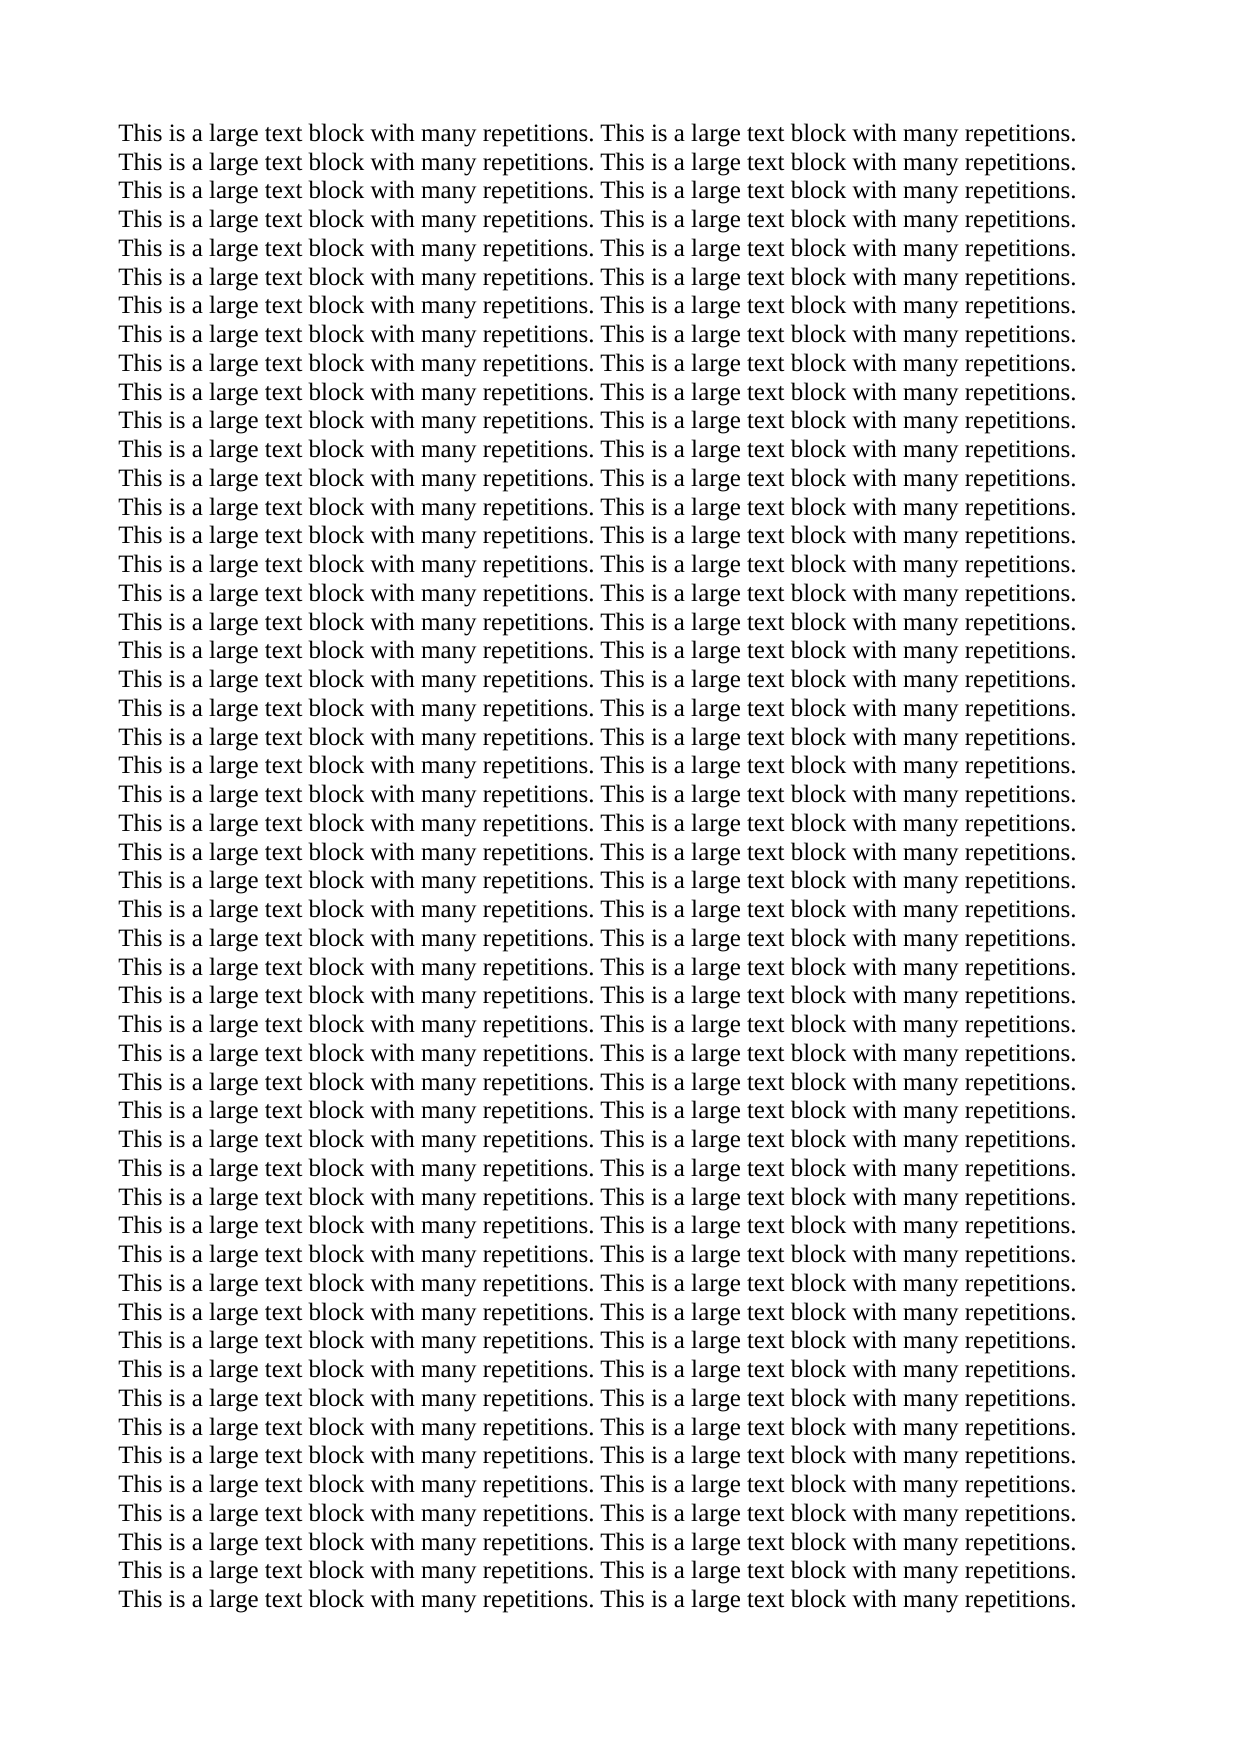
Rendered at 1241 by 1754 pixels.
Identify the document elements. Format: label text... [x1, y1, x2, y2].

text This is a large text block with many repetitions. This is a large text block with many repetitions. This is a large text block with many repetitions. This is a large text block with many repetitions. This is a large text block with many repetitions. This is a large text block with many repetitions. This is a large text block with many repetitions. This is a large text block with many repetitions. This is a large text block with many repetitions. This is a large text block with many repetitions. This is a large text block with many repetitions. This is a large text block with many repetitions. This is a large text block with many repetitions. This is a large text block with many repetitions. This is a large text block with many repetitions. This is a large text block with many repetitions. This is a large text block with many repetitions. This is a large text block with many repetitions. This is a large text block with many repetitions. This is a large text block with many repetitions. This is a large text block with many repetitions. This is a large text block with many repetitions. This is a large text block with many repetitions. This is a large text block with many repetitions. This is a large text block with many repetitions. This is a large text block with many repetitions. This is a large text block with many repetitions. This is a large text block with many repetitions. This is a large text block with many repetitions. This is a large text block with many repetitions. This is a large text block with many repetitions. This is a large text block with many repetitions. This is a large text block with many repetitions. This is a large text block with many repetitions. This is a large text block with many repetitions. This is a large text block with many repetitions. This is a large text block with many repetitions. This is a large text block with many repetitions. This is a large text block with many repetitions. This is a large text block with many repetitions. This is a large text block with many repetitions. This is a large text block with many repetitions. This is a large text block with many repetitions. This is a large text block with many repetitions. This is a large text block with many repetitions. This is a large text block with many repetitions. This is a large text block with many repetitions. This is a large text block with many repetitions. This is a large text block with many repetitions. This is a large text block with many repetitions. This is a large text block with many repetitions. This is a large text block with many repetitions. This is a large text block with many repetitions. This is a large text block with many repetitions. This is a large text block with many repetitions. This is a large text block with many repetitions. This is a large text block with many repetitions. This is a large text block with many repetitions. This is a large text block with many repetitions. This is a large text block with many repetitions. This is a large text block with many repetitions. This is a large text block with many repetitions. This is a large text block with many repetitions. This is a large text block with many repetitions. This is a large text block with many repetitions. This is a large text block with many repetitions. This is a large text block with many repetitions. This is a large text block with many repetitions. This is a large text block with many repetitions. This is a large text block with many repetitions. This is a large text block with many repetitions. This is a large text block with many repetitions. This is a large text block with many repetitions. This is a large text block with many repetitions. This is a large text block with many repetitions. This is a large text block with many repetitions. This is a large text block with many repetitions. This is a large text block with many repetitions. This is a large text block with many repetitions. This is a large text block with many repetitions. This is a large text block with many repetitions. This is a large text block with many repetitions. This is a large text block with many repetitions. This is a large text block with many repetitions. This is a large text block with many repetitions. This is a large text block with many repetitions. This is a large text block with many repetitions. This is a large text block with many repetitions. This is a large text block with many repetitions. This is a large text block with many repetitions. This is a large text block with many repetitions. This is a large text block with many repetitions. This is a large text block with many repetitions. This is a large text block with many repetitions. This is a large text block with many repetitions. This is a large text block with many repetitions. This is a large text block with many repetitions. This is a large text block with many repetitions. This is a large text block with many repetitions. This is a large text block with many repetitions. This is a large text block with many repetitions. This is a large text block with many repetitions. This is a large text block with many repetitions. This is a large text block with many repetitions. [118, 118, 1122, 1613]
